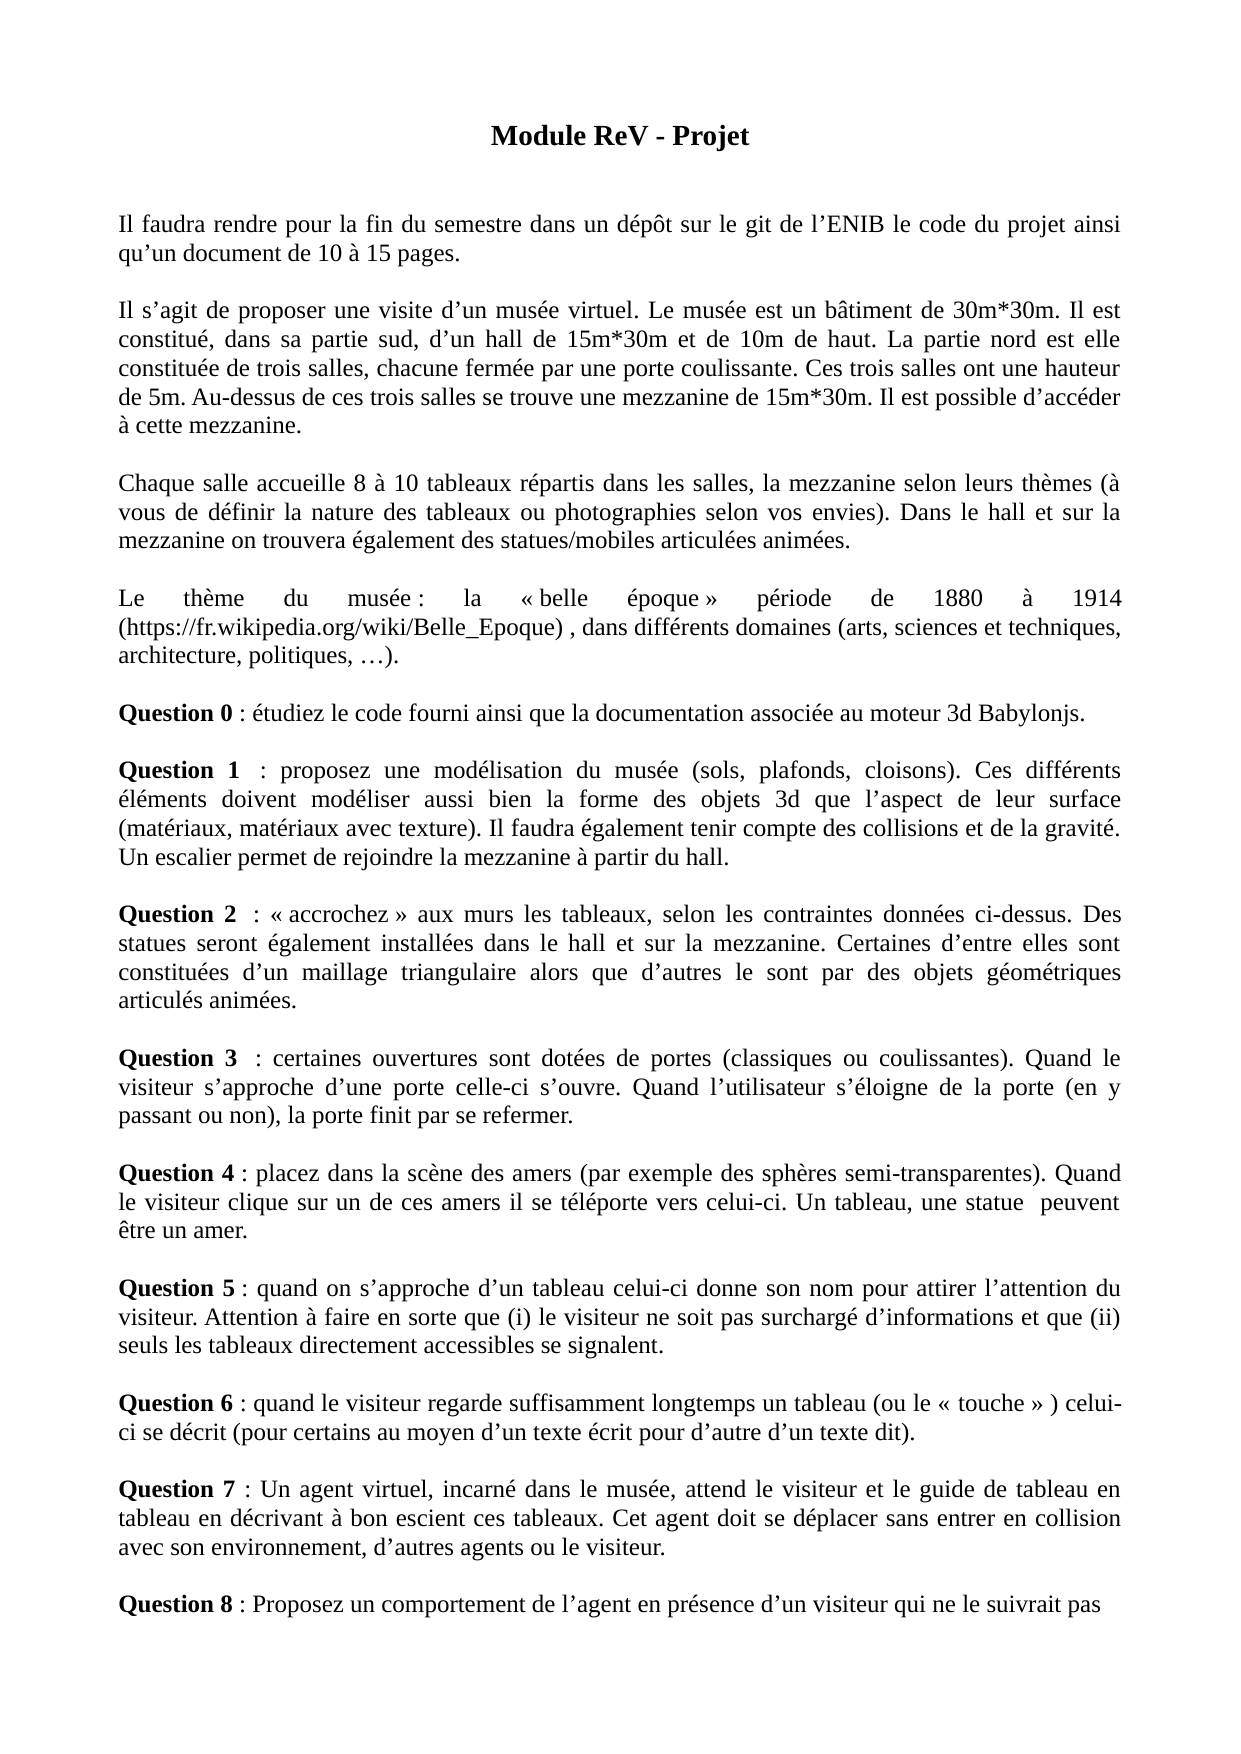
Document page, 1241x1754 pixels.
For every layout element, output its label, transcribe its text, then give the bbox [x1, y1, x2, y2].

text Question 7 : Un agent virtuel, incarné dans le musée, attend le visiteur et le guide de tableau en tableau en décrivant à bon escient ces tableaux. Cet agent doit se déplacer sans entrer en collision avec son environnement, d’autres agents ou le visiteur. [118, 1474, 1122, 1560]
text Question 5 : quand on s’approche d’un tableau celui-ci donne son nom pour attirer l’attention du visiteur. Attention à faire en sorte que (i) le visiteur ne soit pas surchargé d’informations et que (ii) seuls les tableaux directement accessibles se signalent. [118, 1273, 1122, 1359]
text Question 1 : proposez une modélisation du musée (sols, plafonds, cloisons). Ces différents éléments doivent modéliser aussi bien la forme des objets 3d que l’aspect de leur surface (matériaux, matériaux avec texture). Il faudra également tenir compte des collisions et de la gravité. Un escalier permet de rejoindre la mezzanine à partir du hall. [118, 755, 1122, 870]
text Chaque salle accueille 8 à 10 tableaux répartis dans les salles, la mezzanine selon leurs thèmes (à vous de définir la nature des tableaux ou photographies selon vos envies). Dans le hall et sur la mezzanine on trouvera également des statues/mobiles articulées animées. [118, 468, 1122, 554]
text Question 2 : « accrochez » aux murs les tableaux, selon les contraintes données ci-dessus. Des statues seront également installées dans le hall et sur la mezzanine. Certaines d’entre elles sont constituées d’un maillage triangulaire alors que d’autres le sont par des objets géométriques articulés animées. [118, 899, 1122, 1014]
text Question 8 : Proposez un comportement de l’agent en présence d’un visiteur qui ne le suivrait pas [118, 1589, 1122, 1618]
text Question 6 : quand le visiteur regarde suffisamment longtemps un tableau (ou le « touche » ) celui-ci se décrit (pour certains au moyen d’un texte écrit pour d’autre d’un texte dit). [118, 1388, 1122, 1445]
text Il s’agit de proposer une visite d’un musée virtuel. Le musée est un bâtiment de 30m*30m. Il est constitué, dans sa partie sud, d’un hall de 15m*30m et de 10m de haut. La partie nord est elle constituée de trois salles, chacune fermée par une porte coulissante. Ces trois salles ont une hauteur de 5m. Au-dessus de ces trois salles se trouve une mezzanine de 15m*30m. Il est possible d’accéder à cette mezzanine. [118, 295, 1122, 439]
text Question 0 : étudiez le code fourni ainsi que la documentation associée au moteur 3d Babylonjs. [118, 698, 1122, 727]
text Il faudra rendre pour la fin du semestre dans un dépôt sur le git de l’ENIB le code du projet ainsi qu’un document de 10 à 15 pages. [118, 209, 1122, 267]
text Module ReV - Projet [118, 118, 1122, 152]
text Question 4 : placez dans la scène des amers (par exemple des sphères semi-transparentes). Quand le visiteur clique sur un de ces amers il se téléporte vers celui-ci. Un tableau, une statue peuvent être un amer. [118, 1158, 1122, 1244]
text Le thème du musée : la « belle époque » période de 1880 à 1914 (https://fr.wikipedia.org/wiki/Belle_Epoque) , dans différents domaines (arts, sciences et techniques, architecture, politiques, …). [118, 583, 1122, 669]
text Question 3 : certaines ouvertures sont dotées de portes (classiques ou coulissantes). Quand le visiteur s’approche d’une porte celle-ci s’ouvre. Quand l’utilisateur s’éloigne de la porte (en y passant ou non), la porte finit par se refermer. [118, 1043, 1122, 1129]
